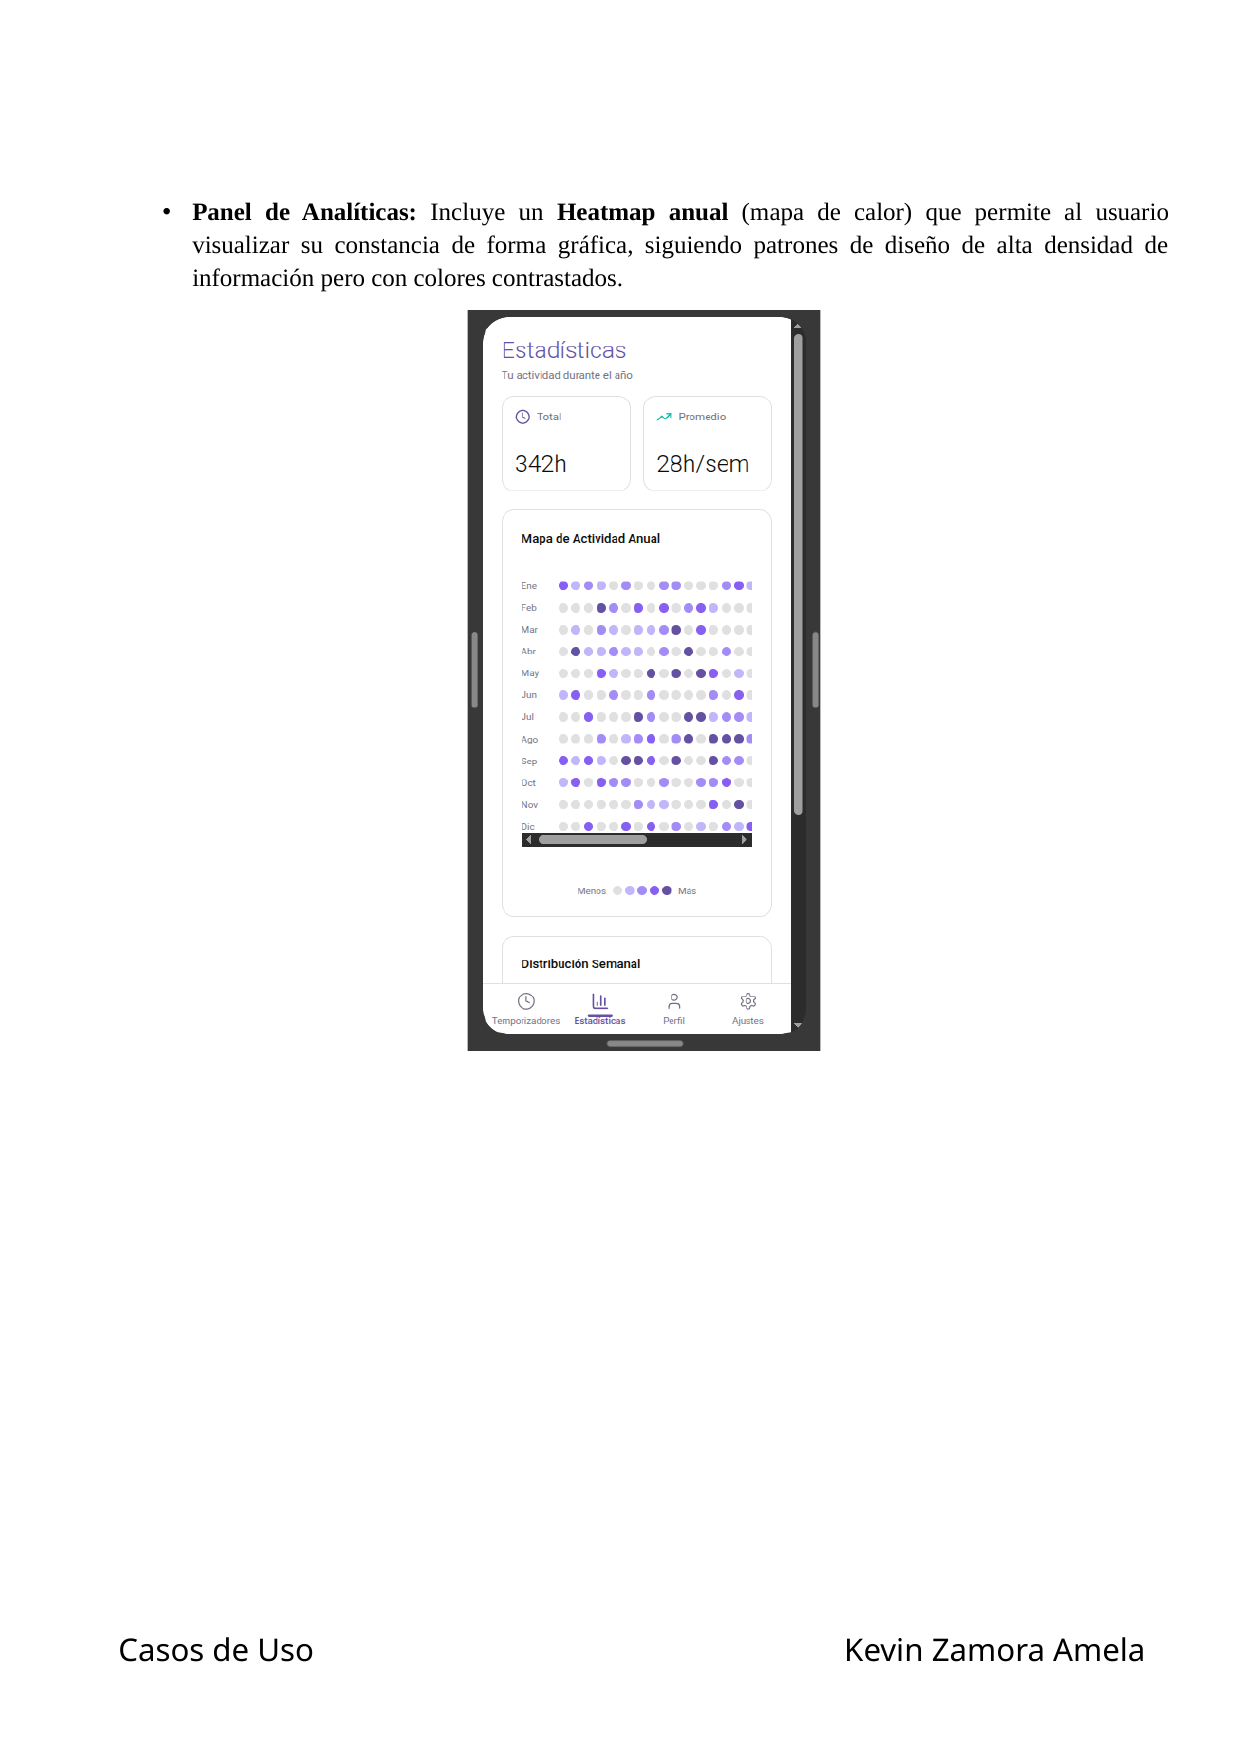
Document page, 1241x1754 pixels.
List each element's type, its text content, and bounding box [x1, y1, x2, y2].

list Panel de Analíticas: Incluye un Heatmap anual (mapa de calor) que permite al usuario visualizar su constancia de forma gráfica, siguiendo patrones de diseño de alta densidad de información pero con colores contrastados. [162, 197, 1170, 292]
picture [467, 310, 821, 1051]
